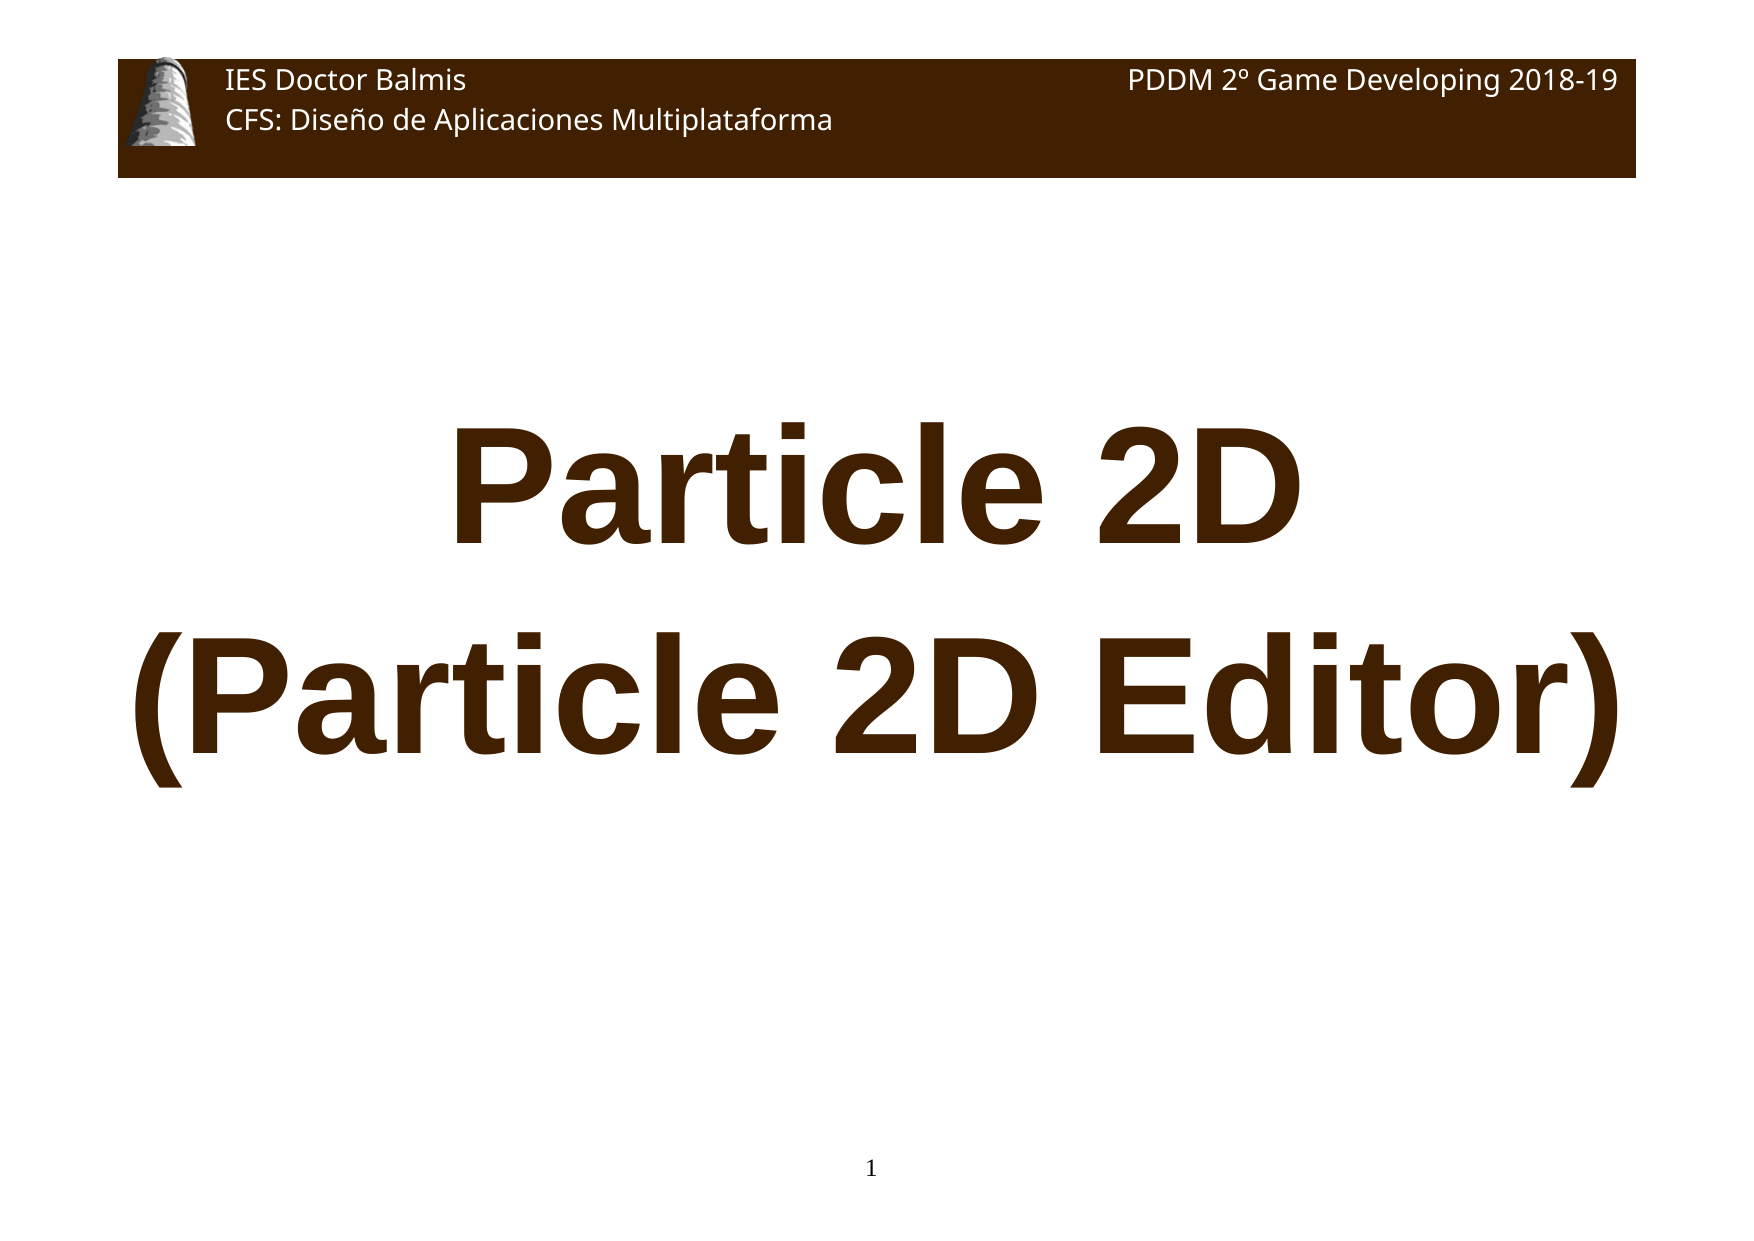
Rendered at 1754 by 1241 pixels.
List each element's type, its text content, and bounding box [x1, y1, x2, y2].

text Particle 2D [118, 387, 1636, 579]
text (Particle 2D Editor) [118, 597, 1636, 788]
picture [121, 57, 202, 146]
